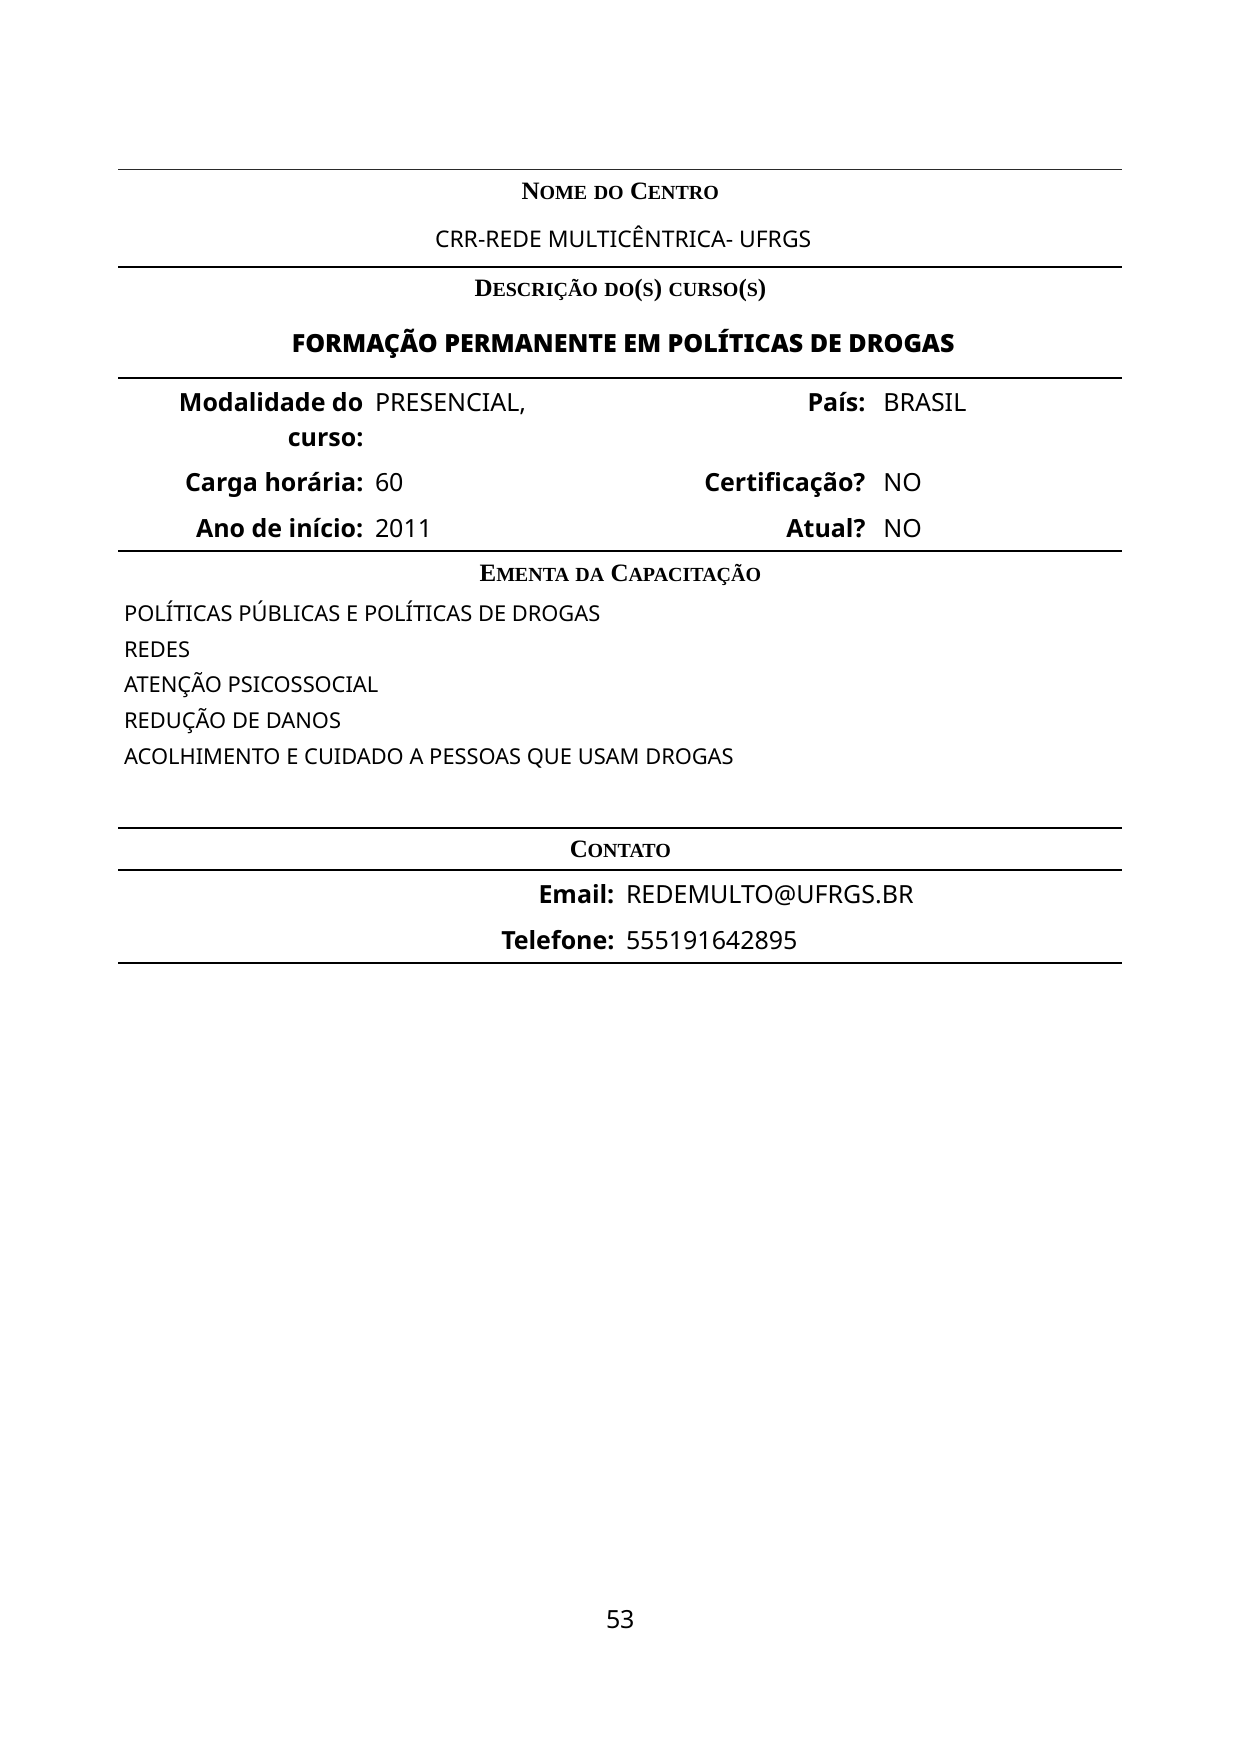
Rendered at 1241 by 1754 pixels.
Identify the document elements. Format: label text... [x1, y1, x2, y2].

table_cell Certificação? [620, 459, 871, 504]
table_cell NO [871, 505, 1122, 550]
table_cell País: [620, 379, 871, 459]
table_cell Telefone: [118, 917, 620, 962]
table_cell 555191642895 [620, 917, 1122, 962]
table_cell BRASIL [871, 379, 1122, 459]
table_header Nome do Centro [118, 171, 1122, 211]
table_cell Contato [118, 829, 1122, 869]
table_cell POLÍTICAS PÚBLICAS E POLÍTICAS DE DROGAS REDES ATENÇÃO PSICOSSOCIAL REDUÇÃO DE DANOS ACOLHIMENTO E CUIDADO A PESSOAS QUE USAM DROGAS [118, 592, 1122, 827]
table_cell Descrição do(s) curso(s) [118, 268, 1122, 308]
table_cell 60 [369, 459, 620, 504]
table_cell Atual? [620, 505, 871, 550]
table_cell Ementa da Capacitação [118, 552, 1122, 592]
table_cell 2011 [369, 505, 620, 550]
table_cell Email: [118, 871, 620, 917]
table_cell FORMAÇÃO PERMANENTE EM POLÍTICAS DE DROGAS [118, 308, 1122, 377]
table_cell Carga horária: [118, 459, 369, 504]
table_cell CRR-REDE MULTICÊNTRICA- UFRGS [118, 211, 1122, 266]
table_cell PRESENCIAL, [369, 379, 620, 459]
table_cell REDEMULTO@UFRGS.BR [620, 871, 1122, 917]
table_cell Modalidade do curso: [118, 379, 369, 459]
table_cell Ano de início: [118, 505, 369, 550]
table_cell NO [871, 459, 1122, 504]
